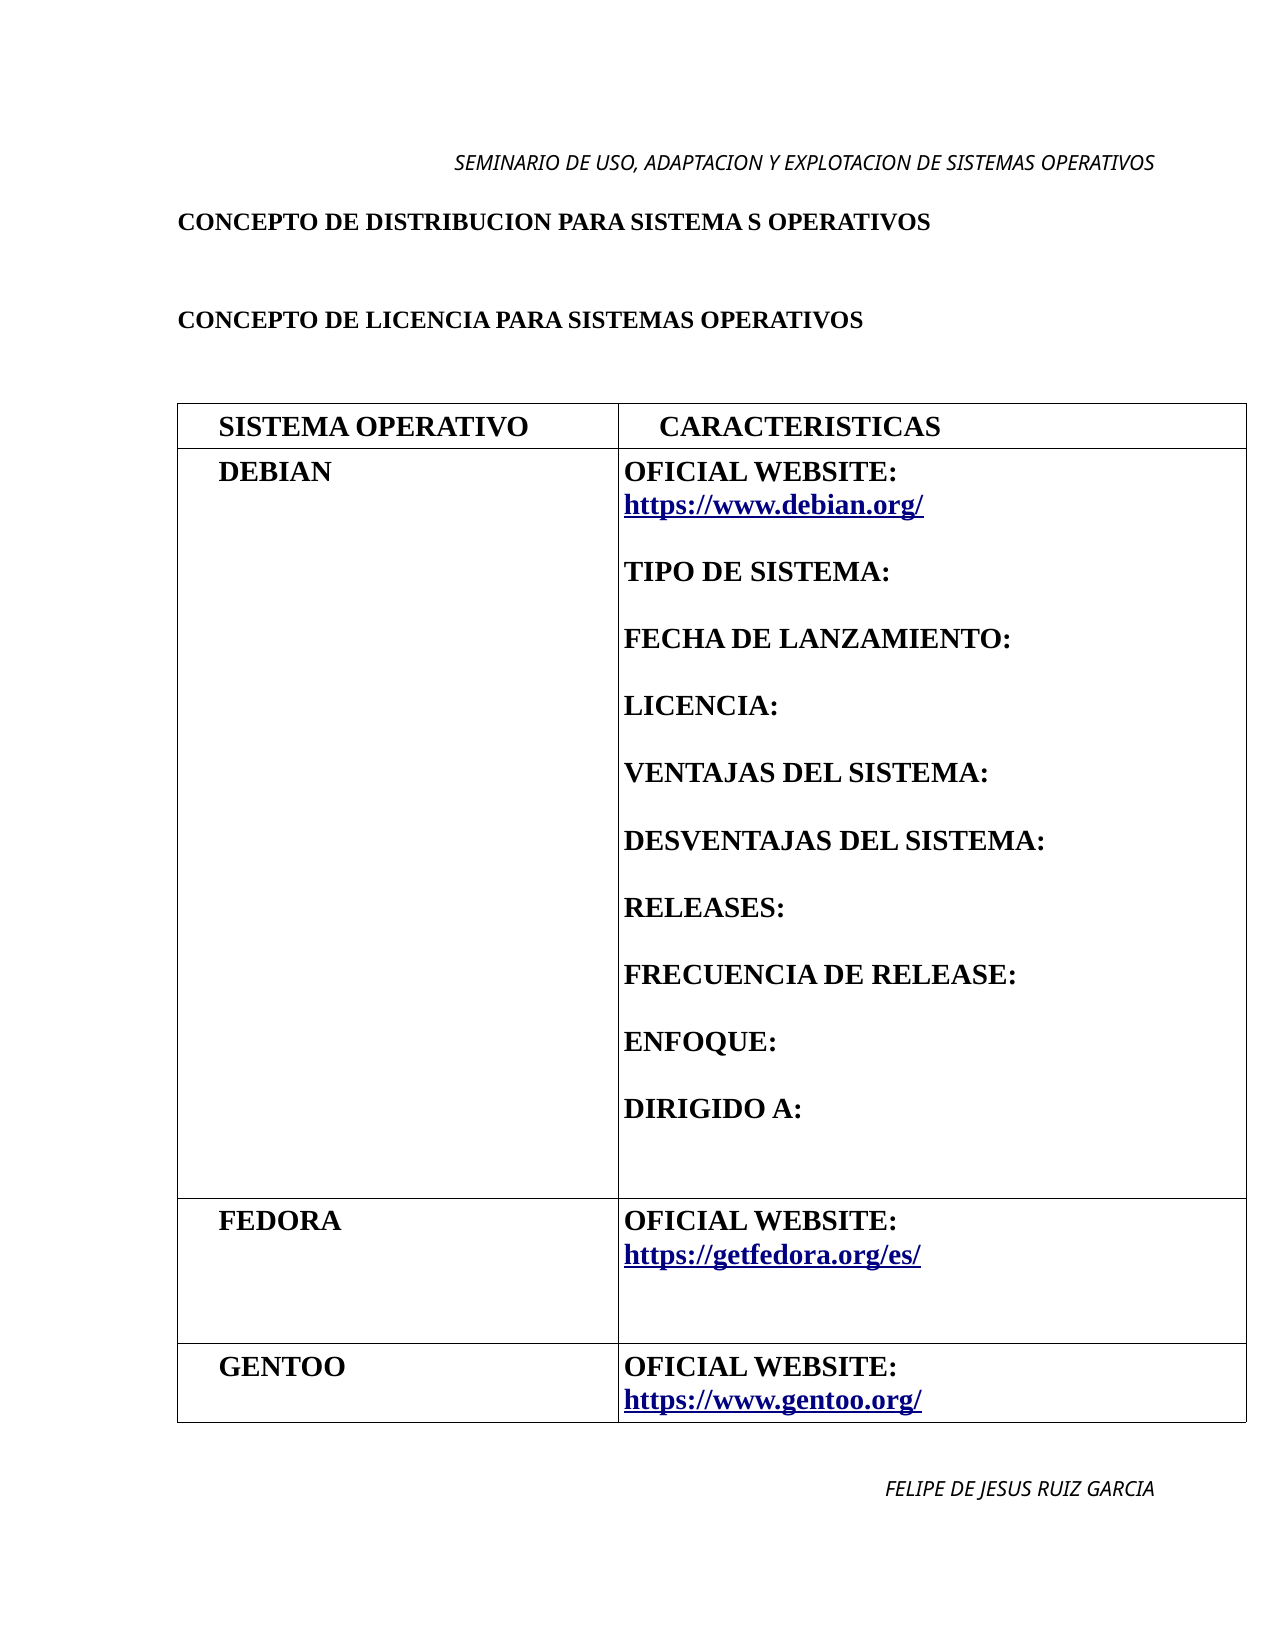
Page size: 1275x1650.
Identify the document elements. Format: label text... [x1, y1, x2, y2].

table_cell DEBIAN [178, 449, 618, 1197]
table_cell FEDORA [178, 1199, 618, 1343]
table_cell OFICIAL WEBSITE: https://www.debian.org/ TIPO DE SISTEMA: FECHA DE LANZAMIENTO: LICENCIA: VENTAJAS DEL SISTEMA: DESVENTAJAS DEL SISTEMA: RELEASES: FRECUENCIA DE RELEASE: ENFOQUE: DIRIGIDO A: [619, 449, 1246, 1197]
text CONCEPTO DE DISTRIBUCION PARA SISTEMA S OPERATIVOS [177, 207, 1157, 235]
text CONCEPTO DE LICENCIA PARA SISTEMAS OPERATIVOS [177, 305, 1157, 333]
table_cell GENTOO [178, 1344, 618, 1422]
table_cell OFICIAL WEBSITE: https://getfedora.org/es/ [619, 1199, 1246, 1343]
table_cell OFICIAL WEBSITE: https://www.gentoo.org/ [619, 1344, 1246, 1422]
table_header CARACTERISTICAS [619, 404, 1246, 448]
table_header SISTEMA OPERATIVO [178, 404, 618, 448]
